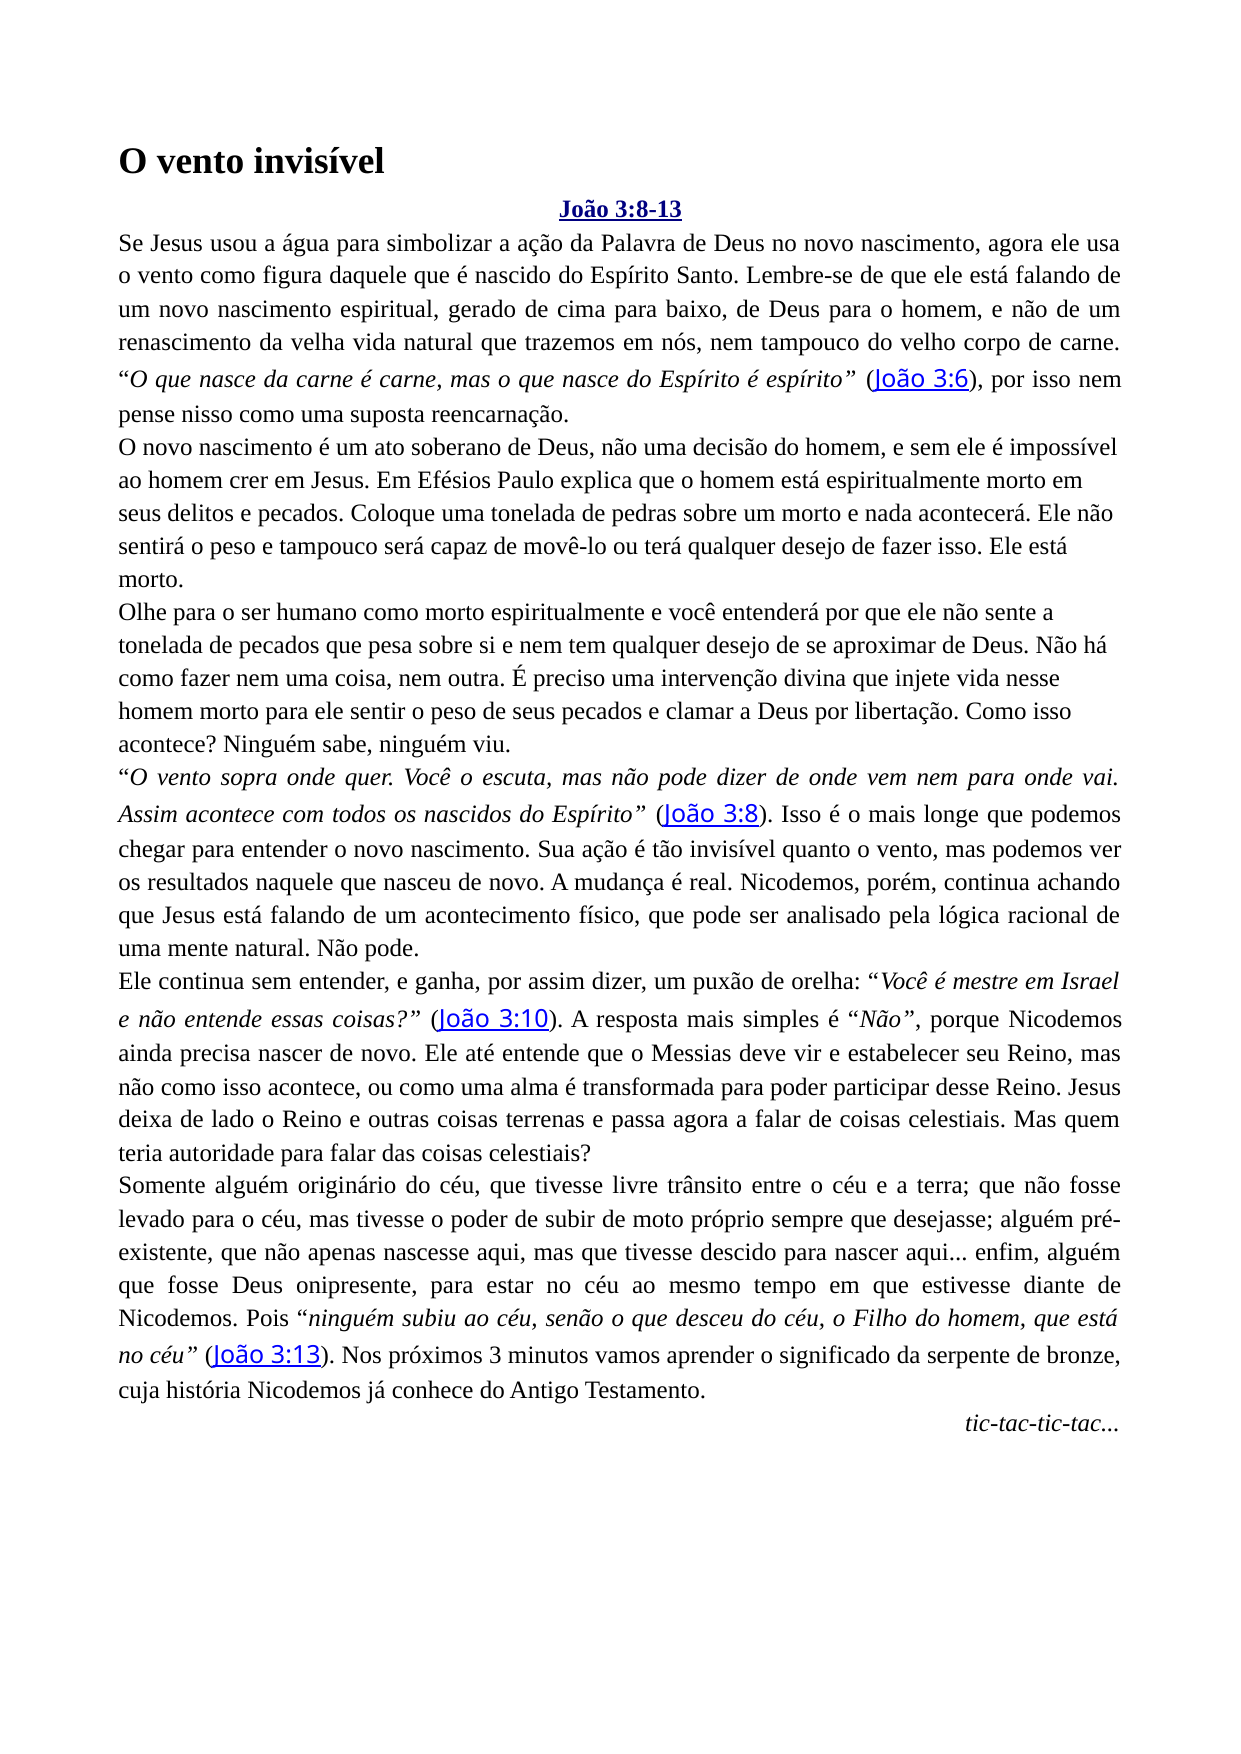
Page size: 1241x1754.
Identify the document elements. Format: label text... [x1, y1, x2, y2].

subtitle O vento invisível [118, 139, 1122, 182]
text Se Jesus usou a água para simbolizar a ação da Palavra de Deus no novo nascimento, agora ele usa o vento como figura daquele que é nascido do Espírito Santo. Lembre-se de que ele está falando de um novo nascimento espiritual, gerado de cima para baixo, de Deus para o homem, e não de um renascimento da velha vida natural que trazemos em nós, nem tampouco do velho corpo de carne. “O que nasce da carne é carne, mas o que nasce do Espírito é espírito” (João 3:6), por isso nem pense nisso como uma suposta reencarnação. [118, 228, 1122, 428]
text O novo nascimento é um ato soberano de Deus, não uma decisão do homem, e sem ele é impossível ao homem crer em Jesus. Em Efésios Paulo explica que o homem está espiritualmente morto em seus delitos e pecados. Coloque uma tonelada de pedras sobre um morto e nada acontecerá. Ele não sentirá o peso e tampouco será capaz de movê-lo ou terá qualquer desejo de fazer isso. Ele está morto. [118, 432, 1122, 593]
text “O vento sopra onde quer. Você o escuta, mas não pode dizer de onde vem nem para onde vai. Assim acontece com todos os nascidos do Espírito” (João 3:8). Isso é o mais longe que podemos chegar para entender o novo nascimento. Sua ação é tão invisível quanto o vento, mas podemos ver os resultados naquele que nasceu de novo. A mudança é real. Nicodemos, porém, continua achando que Jesus está falando de um acontecimento físico, que pode ser analisado pela lógica racional de uma mente natural. Não pode. [118, 762, 1122, 962]
text Somente alguém originário do céu, que tivesse livre trânsito entre o céu e a terra; que não fosse levado para o céu, mas tivesse o poder de subir de moto próprio sempre que desejasse; alguém pré-existente, que não apenas nascesse aqui, mas que tivesse descido para nascer aqui... enfim, alguém que fosse Deus onipresente, para estar no céu ao mesmo tempo em que estivesse diante de Nicodemos. Pois “ninguém subiu ao céu, senão o que desceu do céu, o Filho do homem, que está no céu” (João 3:13). Nos próximos 3 minutos vamos aprender o significado da serpente de bronze, cuja história Nicodemos já conhece do Antigo Testamento. [118, 1171, 1122, 1404]
text Olhe para o ser humano como morto espiritualmente e você entenderá por que ele não sente a tonelada de pecados que pesa sobre si e nem tem qualquer desejo de se aproximar de Deus. Não há como fazer nem uma coisa, nem outra. É preciso uma intervenção divina que injete vida nesse homem morto para ele sentir o peso de seus pecados e clamar a Deus por libertação. Como isso acontece? Ninguém sabe, ninguém viu. [118, 597, 1122, 758]
text tic-tac-tic-tac... [118, 1408, 1122, 1437]
text Ele continua sem entender, e ganha, por assim dizer, um puxão de orelha: “Você é mestre em Israel e não entende essas coisas?” (João 3:10). A resposta mais simples é “Não”, porque Nicodemos ainda precisa nascer de novo. Ele até entende que o Messias deve vir e estabelecer seu Reino, mas não como isso acontece, ou como uma alma é transformada para poder participar desse Reino. Jesus deixa de lado o Reino e outras coisas terrenas e passa agora a falar de coisas celestiais. Mas quem teria autoridade para falar das coisas celestiais? [118, 966, 1122, 1166]
text João 3:8-13 [118, 194, 1122, 223]
